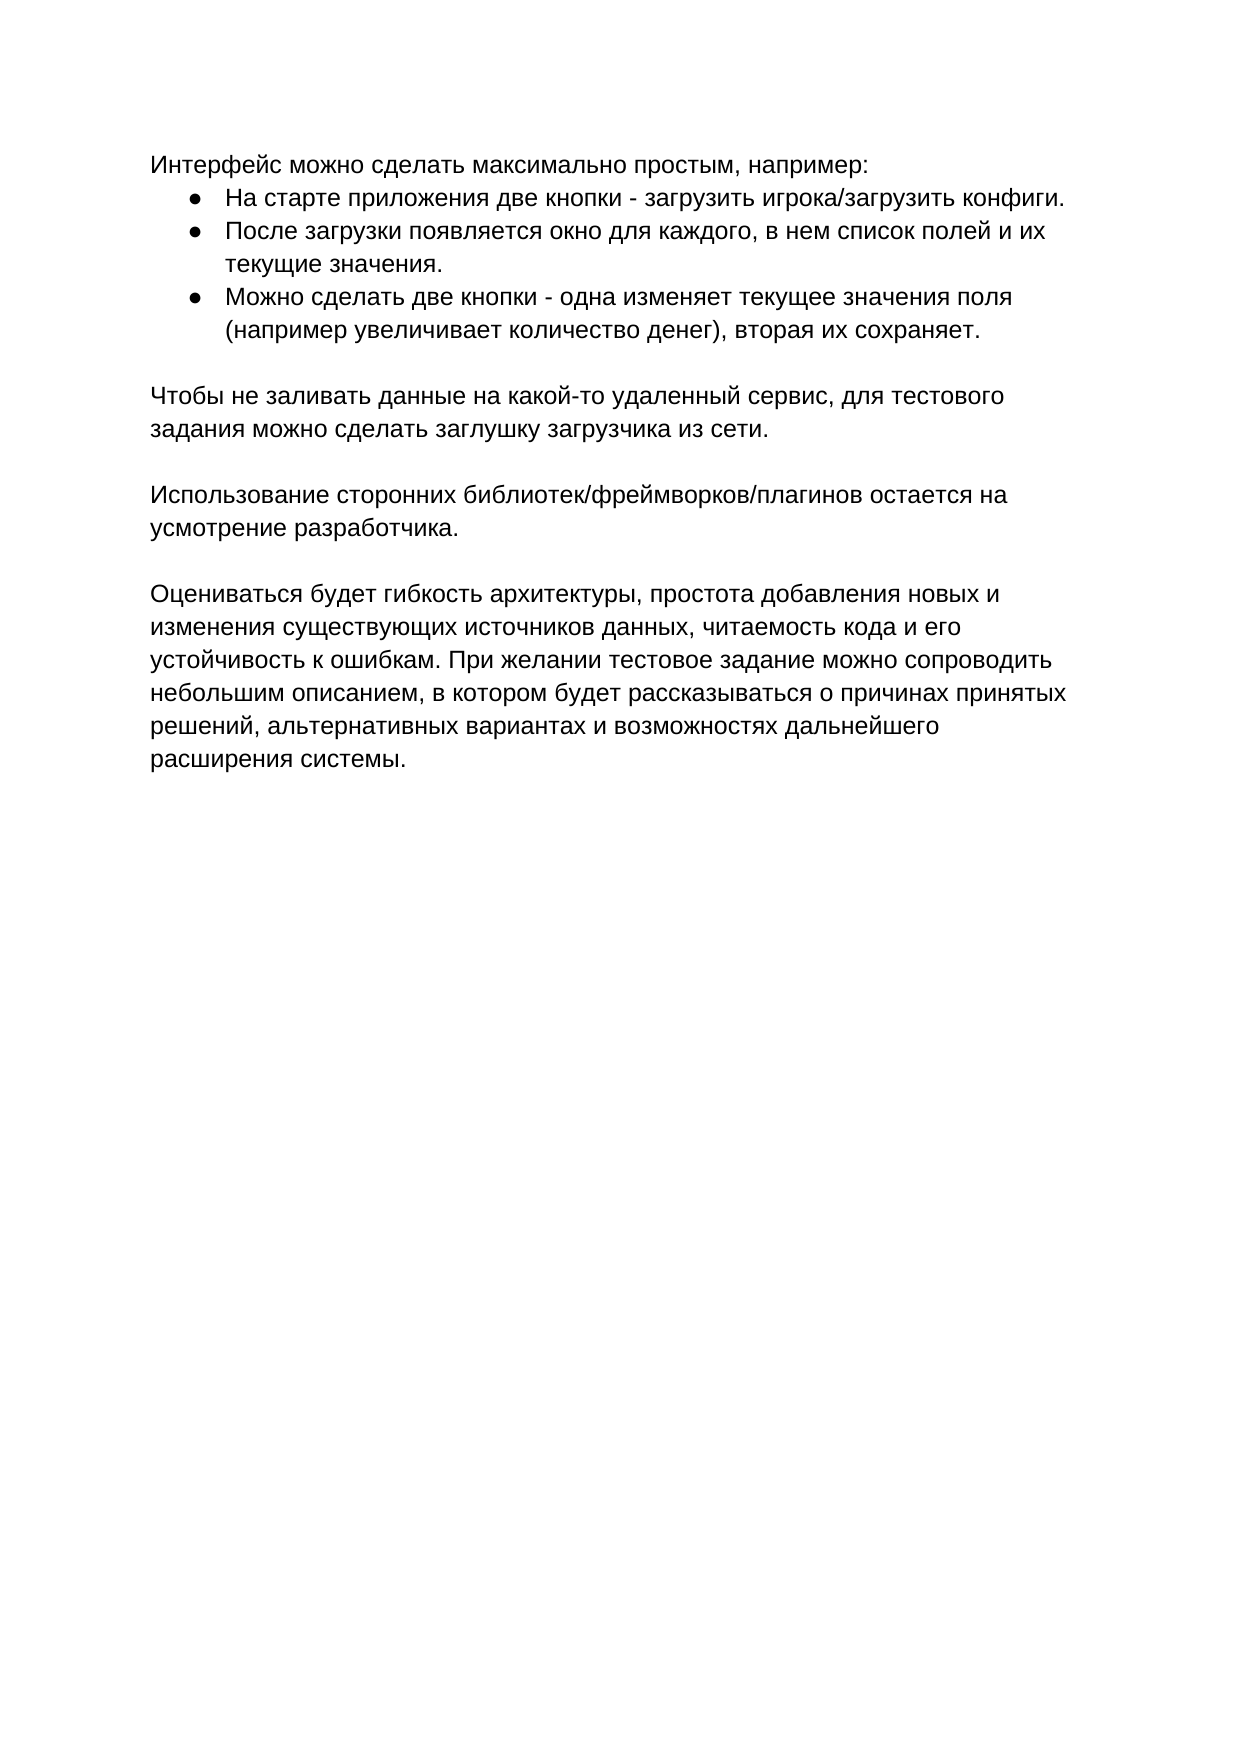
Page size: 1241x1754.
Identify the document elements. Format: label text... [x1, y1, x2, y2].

text Интерфейс можно сделать максимально простым, например: [150, 150, 1090, 179]
list После загрузки появляется окно для каждого, в нем список полей и их текущие значения. [187, 216, 1090, 278]
list Можно сделать две кнопки - одна изменяет текущее значения поля (например увеличивает количество денег), вторая их сохраняет. [187, 282, 1090, 344]
text Оцениваться будет гибкость архитектуры, простота добавления новых и изменения существующих источников данных, читаемость кода и его устойчивость к ошибкам. При желании тестовое задание можно сопроводить небольшим описанием, в котором будет рассказываться о причинах принятых решений, альтернативных вариантах и возможностях дальнейшего расширения системы. [150, 579, 1090, 773]
text Чтобы не заливать данные на какой-то удаленный сервис, для тестового задания можно сделать заглушку загрузчика из сети. [150, 381, 1090, 443]
list На старте приложения две кнопки - загрузить игрока/загрузить конфиги. [187, 183, 1090, 212]
text Использование сторонних библиотек/фреймворков/плагинов остается на усмотрение разработчика. [150, 480, 1090, 542]
